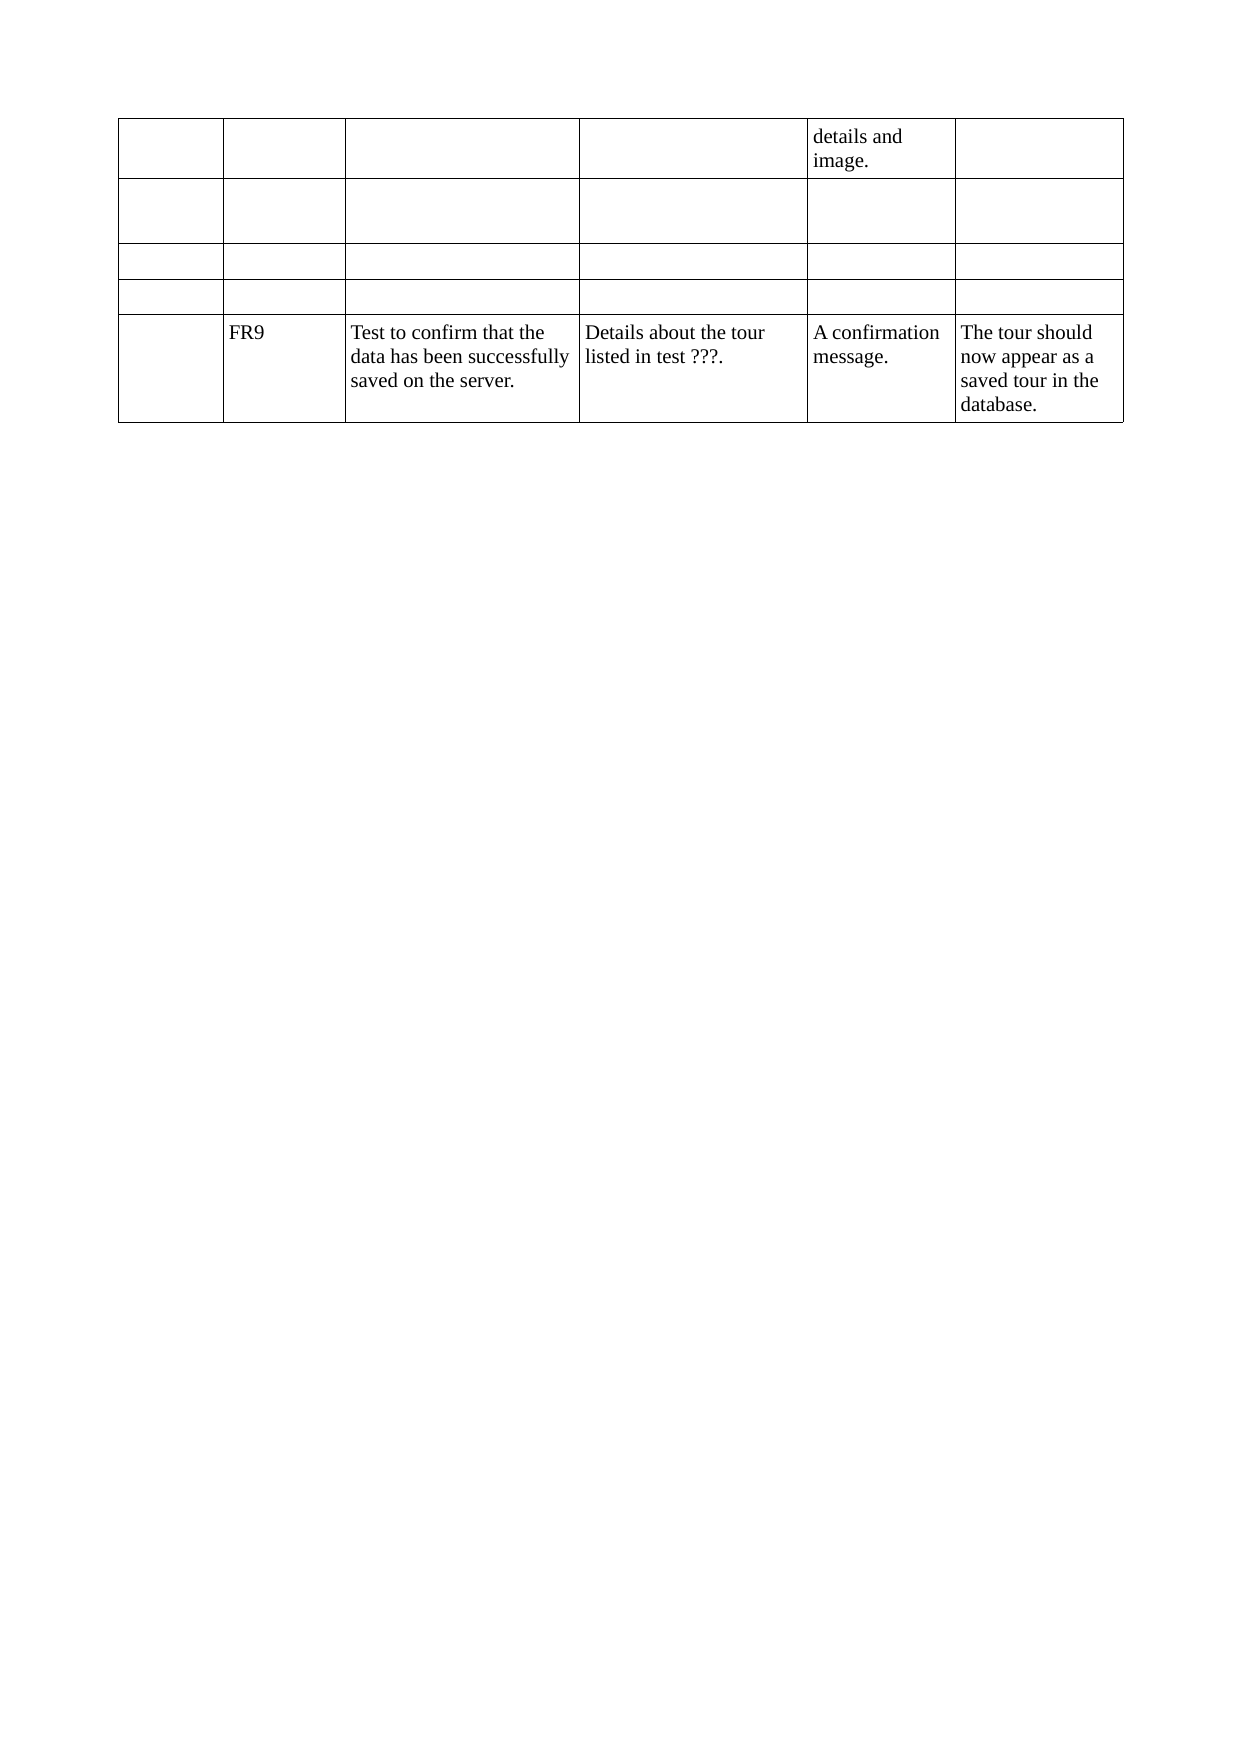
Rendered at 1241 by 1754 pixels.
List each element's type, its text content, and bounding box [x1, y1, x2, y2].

table_cell [119, 244, 223, 278]
table_cell [119, 315, 223, 422]
table_cell [224, 280, 345, 314]
table_cell [346, 244, 579, 278]
table_cell [346, 119, 579, 178]
table_cell [580, 179, 807, 243]
table_cell details and image. [808, 119, 955, 178]
table_cell [224, 179, 345, 243]
table_cell Test to confirm that the data has been successfully saved on the server. [346, 315, 579, 422]
table_cell The tour should now appear as a saved tour in the database. [956, 315, 1123, 422]
table_cell [580, 119, 807, 178]
table_cell [808, 179, 955, 243]
table_cell [580, 244, 807, 278]
table_cell [956, 119, 1123, 178]
table_cell [580, 280, 807, 314]
table_cell [224, 244, 345, 278]
table_cell [956, 179, 1123, 243]
table_cell [346, 280, 579, 314]
table_cell [119, 280, 223, 314]
table_cell Details about the tour listed in test ???. [580, 315, 807, 422]
table_cell [224, 119, 345, 178]
table_cell [808, 280, 955, 314]
table_cell [346, 179, 579, 243]
table_cell A confirmation message. [808, 315, 955, 422]
table_cell [956, 280, 1123, 314]
table_cell [808, 244, 955, 278]
table_cell FR9 [224, 315, 345, 422]
table_cell [119, 179, 223, 243]
table_cell [956, 244, 1123, 278]
table_cell [119, 119, 223, 178]
